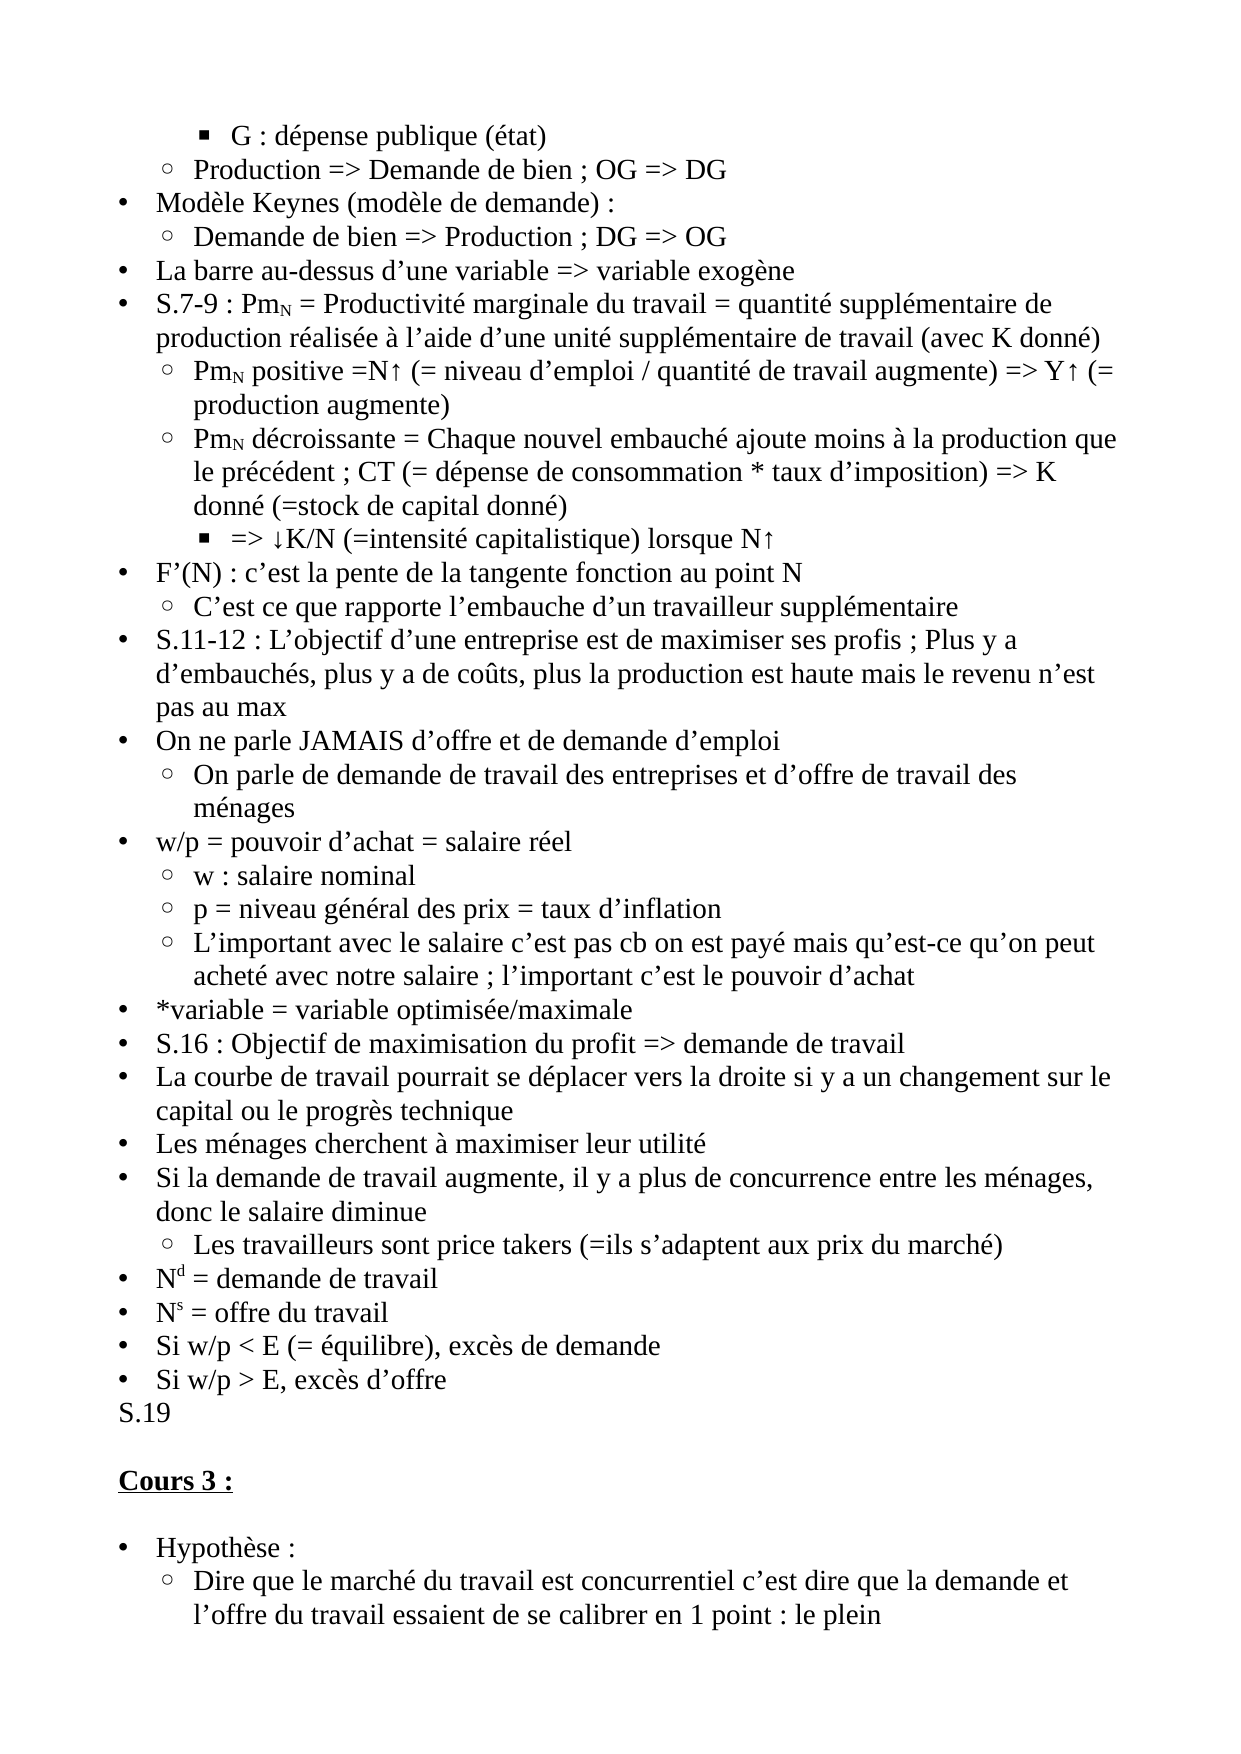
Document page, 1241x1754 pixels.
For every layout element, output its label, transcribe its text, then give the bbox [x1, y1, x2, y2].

list PmN décroissante = Chaque nouvel embauché ajoute moins à la production que le précédent ; CT (= dépense de consommation * taux d’imposition) => K donné (=stock de capital donné) [156, 421, 1122, 521]
list S.16 : Objectif de maximisation du profit => demande de travail [118, 1026, 1122, 1059]
list L’important avec le salaire c’est pas cb on est payé mais qu’est-ce qu’on peut acheté avec notre salaire ; l’important c’est le pouvoir d’achat [156, 925, 1122, 992]
list Les ménages cherchent à maximiser leur utilité [118, 1127, 1122, 1160]
list La barre au-dessus d’une variable => variable exogène [118, 253, 1122, 286]
list Demande de bien => Production ; DG => OG [156, 219, 1122, 253]
list La courbe de travail pourrait se déplacer vers la droite si y a un changement sur le capital ou le progrès technique [118, 1059, 1122, 1127]
list Dire que le marché du travail est concurrentiel c’est dire que la demande et l’offre du travail essaient de se calibrer en 1 point : le plein [156, 1563, 1122, 1631]
list w/p = pouvoir d’achat = salaire réel [118, 824, 1122, 858]
list S.7-9 : PmN = Productivité marginale du travail = quantité supplémentaire de production réalisée à l’aide d’une unité supplémentaire de travail (avec K donné) [118, 286, 1122, 353]
list Modèle Keynes (modèle de demande) : [118, 185, 1122, 219]
list Nd = demande de travail [118, 1261, 1122, 1295]
text S.19 [118, 1396, 1122, 1429]
list w : salaire nominal [156, 858, 1122, 891]
list Si w/p > E, excès d’offre [118, 1362, 1122, 1396]
list Ns = offre du travail [118, 1295, 1122, 1328]
list Hypothèse : [118, 1530, 1122, 1563]
list On parle de demande de travail des entreprises et d’offre de travail des ménages [156, 757, 1122, 824]
list On ne parle JAMAIS d’offre et de demande d’emploi [118, 723, 1122, 757]
list p = niveau général des prix = taux d’inflation [156, 891, 1122, 925]
list F’(N) : c’est la pente de la tangente fonction au point N [118, 555, 1122, 589]
list PmN positive =N↑ (= niveau d’emploi / quantité de travail augmente) => Y↑ (= production augmente) [156, 353, 1122, 421]
list C’est ce que rapporte l’embauche d’un travailleur supplémentaire [156, 589, 1122, 622]
text Cours 3 : [118, 1463, 1122, 1496]
list Production => Demande de bien ; OG => DG [156, 152, 1122, 185]
list S.11-12 : L’objectif d’une entreprise est de maximiser ses profis ; Plus y a d’embauchés, plus y a de coûts, plus la production est haute mais le revenu n’est pas au max [118, 622, 1122, 723]
list Si la demande de travail augmente, il y a plus de concurrence entre les ménages, donc le salaire diminue [118, 1160, 1122, 1227]
list *variable = variable optimisée/maximale [118, 992, 1122, 1026]
list G : dépense publique (état) [193, 118, 1122, 152]
list Si w/p < E (= équilibre), excès de demande [118, 1328, 1122, 1362]
list => ↓K/N (=intensité capitalistique) lorsque N↑ [193, 521, 1122, 555]
list Les travailleurs sont price takers (=ils s’adaptent aux prix du marché) [156, 1227, 1122, 1261]
